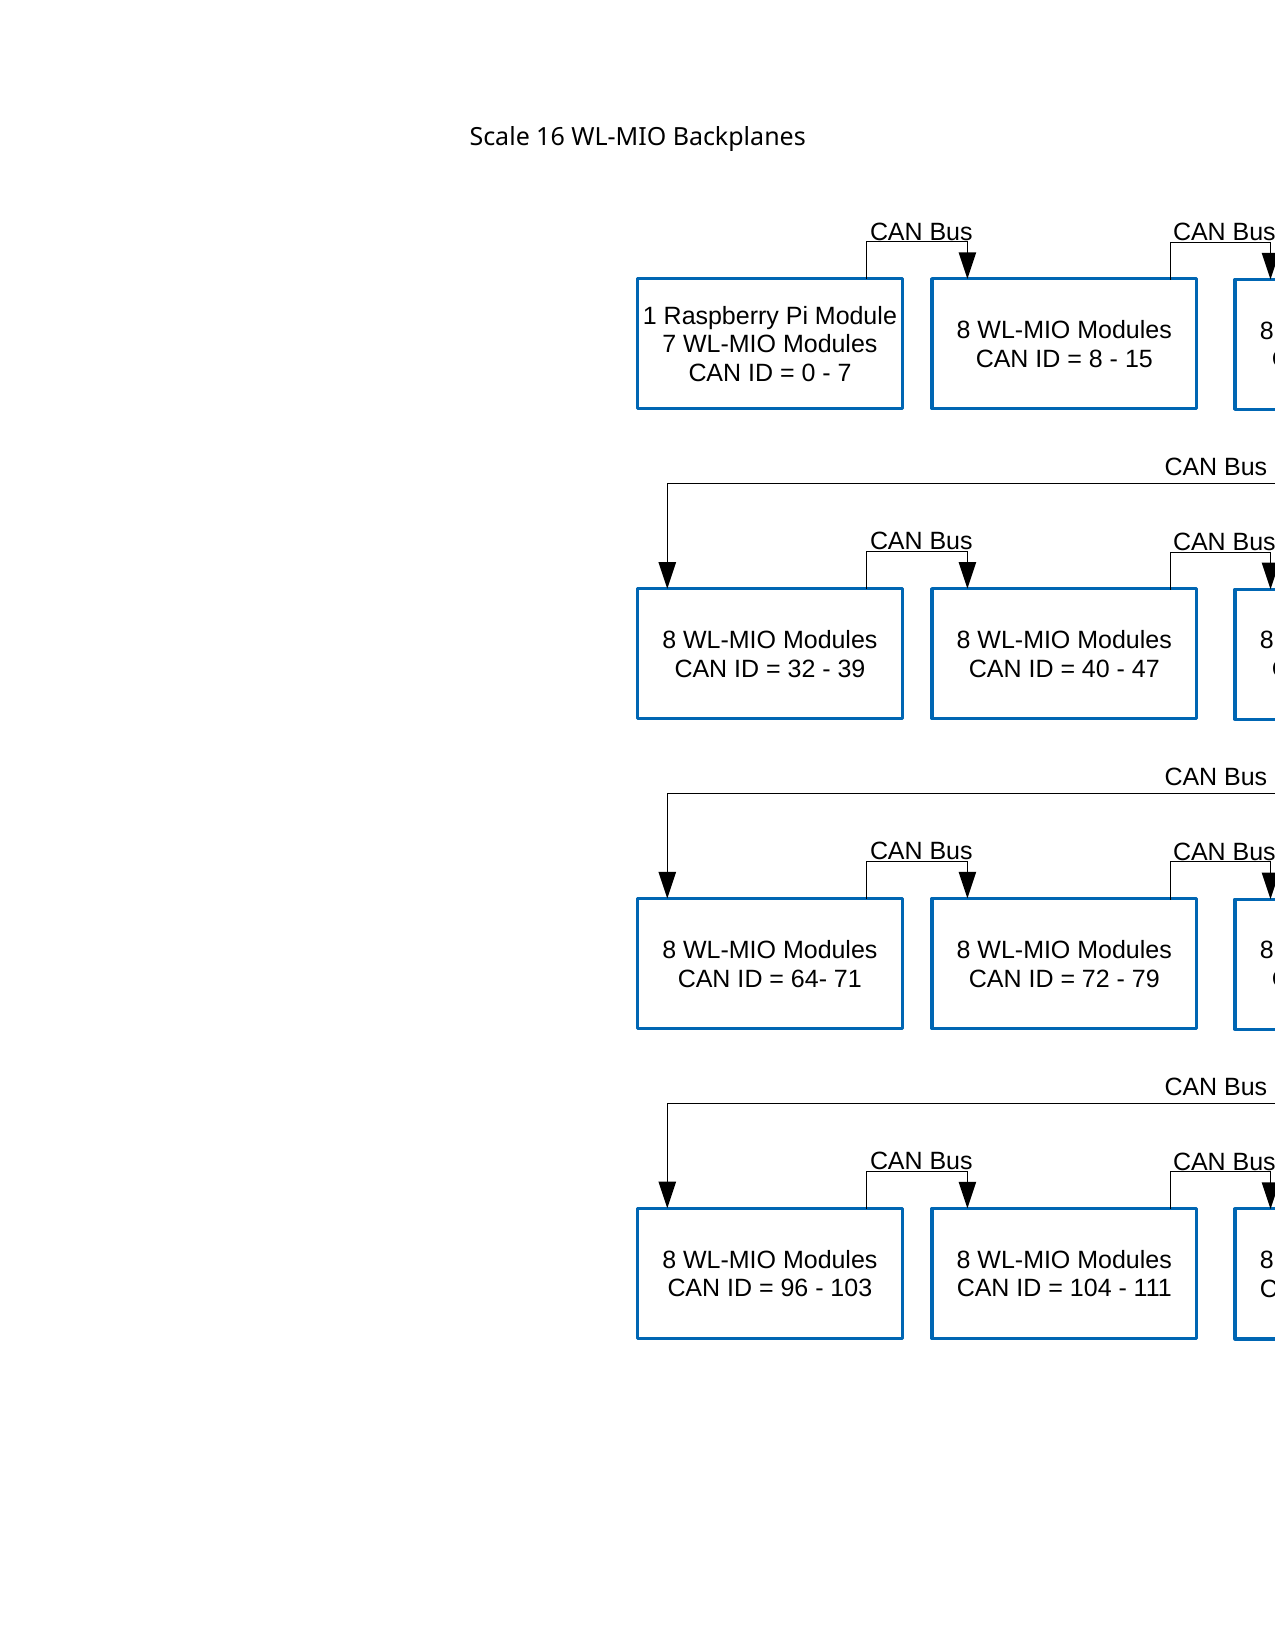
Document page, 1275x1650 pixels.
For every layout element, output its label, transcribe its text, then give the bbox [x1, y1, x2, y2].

text Scale 16 WL-MIO Backplanes [118, 118, 1157, 152]
